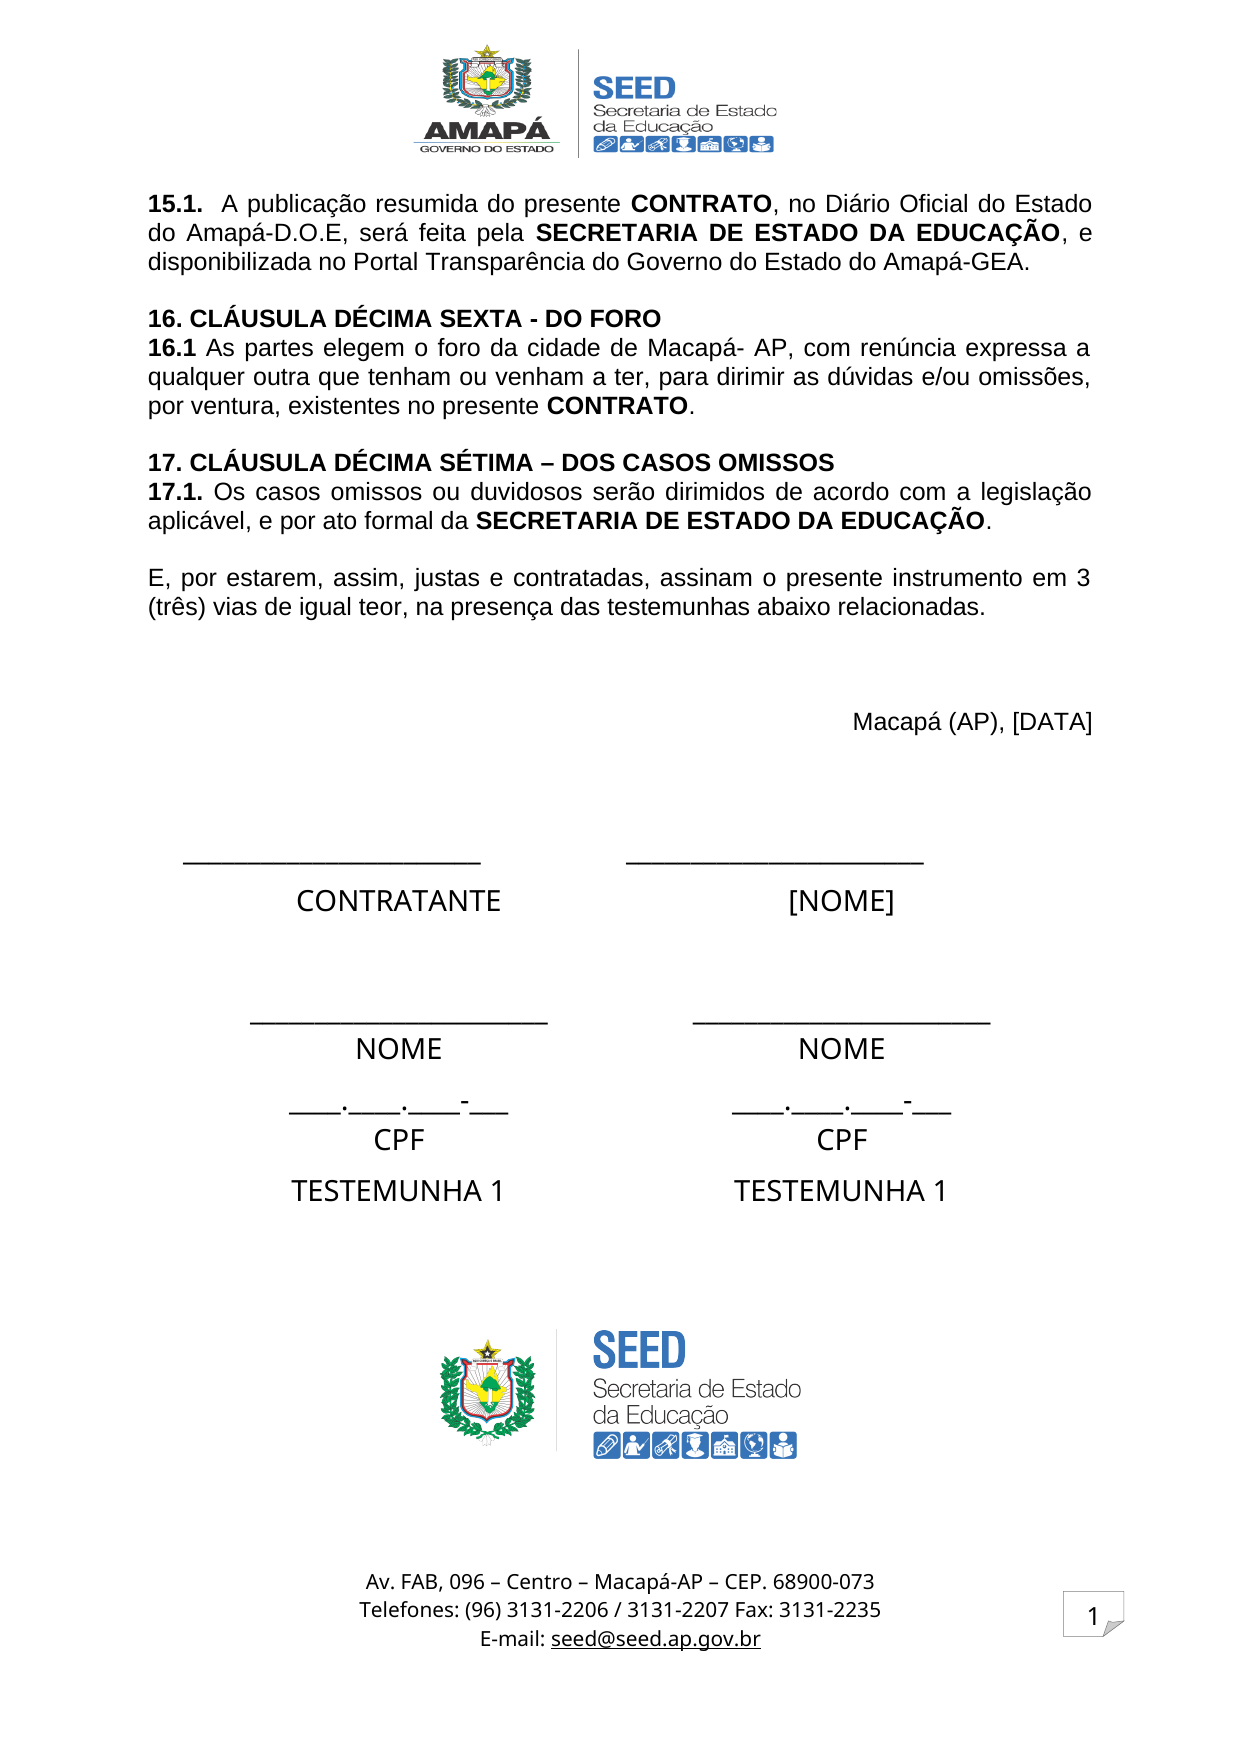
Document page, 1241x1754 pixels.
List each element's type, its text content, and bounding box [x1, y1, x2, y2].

table_cell CONTRATANTE [177, 874, 620, 926]
table_cell ____.____.____-___ CPF [620, 1074, 1063, 1165]
table_cell TESTEMUNHA 1 [177, 1165, 620, 1216]
table_header _______________________ NOME [177, 983, 620, 1074]
table_cell [NOME] [620, 874, 1063, 926]
table_cell ____.____.____-___ CPF [177, 1074, 620, 1165]
text E, por estarem, assim, justas e contratadas, assinam o presente instrumento em 3 (três) vias de igual teor, na presença das testemunhas abaixo relacionadas. [148, 563, 1093, 621]
picture [439, 1329, 801, 1459]
table_cell TESTEMUNHA 1 [620, 1165, 1063, 1216]
table_header _______________________ [620, 823, 1063, 874]
text 17. CLÁUSULA DÉCIMA SÉTIMA – DOS CASOS OMISSOS [148, 448, 1093, 477]
text 15.1. A publicação resumida do presente CONTRATO, no Diário Oficial do Estado do Amapá-D.O.E, será feita pela SECRETARIA DE ESTADO DA EDUCAÇÃO, e disponibilizada no Portal Transparência do Governo do Estado do Amapá-GEA. [148, 189, 1093, 276]
subtitle 16. CLÁUSULA DÉCIMA SEXTA - DO FORO [148, 304, 1093, 333]
table_header _______________________ NOME [620, 983, 1063, 1074]
text Macapá (AP), [DATA] [148, 707, 1093, 736]
picture [413, 44, 777, 158]
text 16.1 As partes elegem o foro da cidade de Macapá- AP, com renúncia expressa a qualquer outra que tenham ou venham a ter, para dirimir as dúvidas e/ou omissões, por ventura, existentes no presente CONTRATO. [148, 333, 1093, 419]
text 17.1. Os casos omissos ou duvidosos serão dirimidos de acordo com a legislação aplicável, e por ato formal da SECRETARIA DE ESTADO DA EDUCAÇÃO. [148, 477, 1093, 534]
table_header _______________________ [177, 823, 620, 874]
